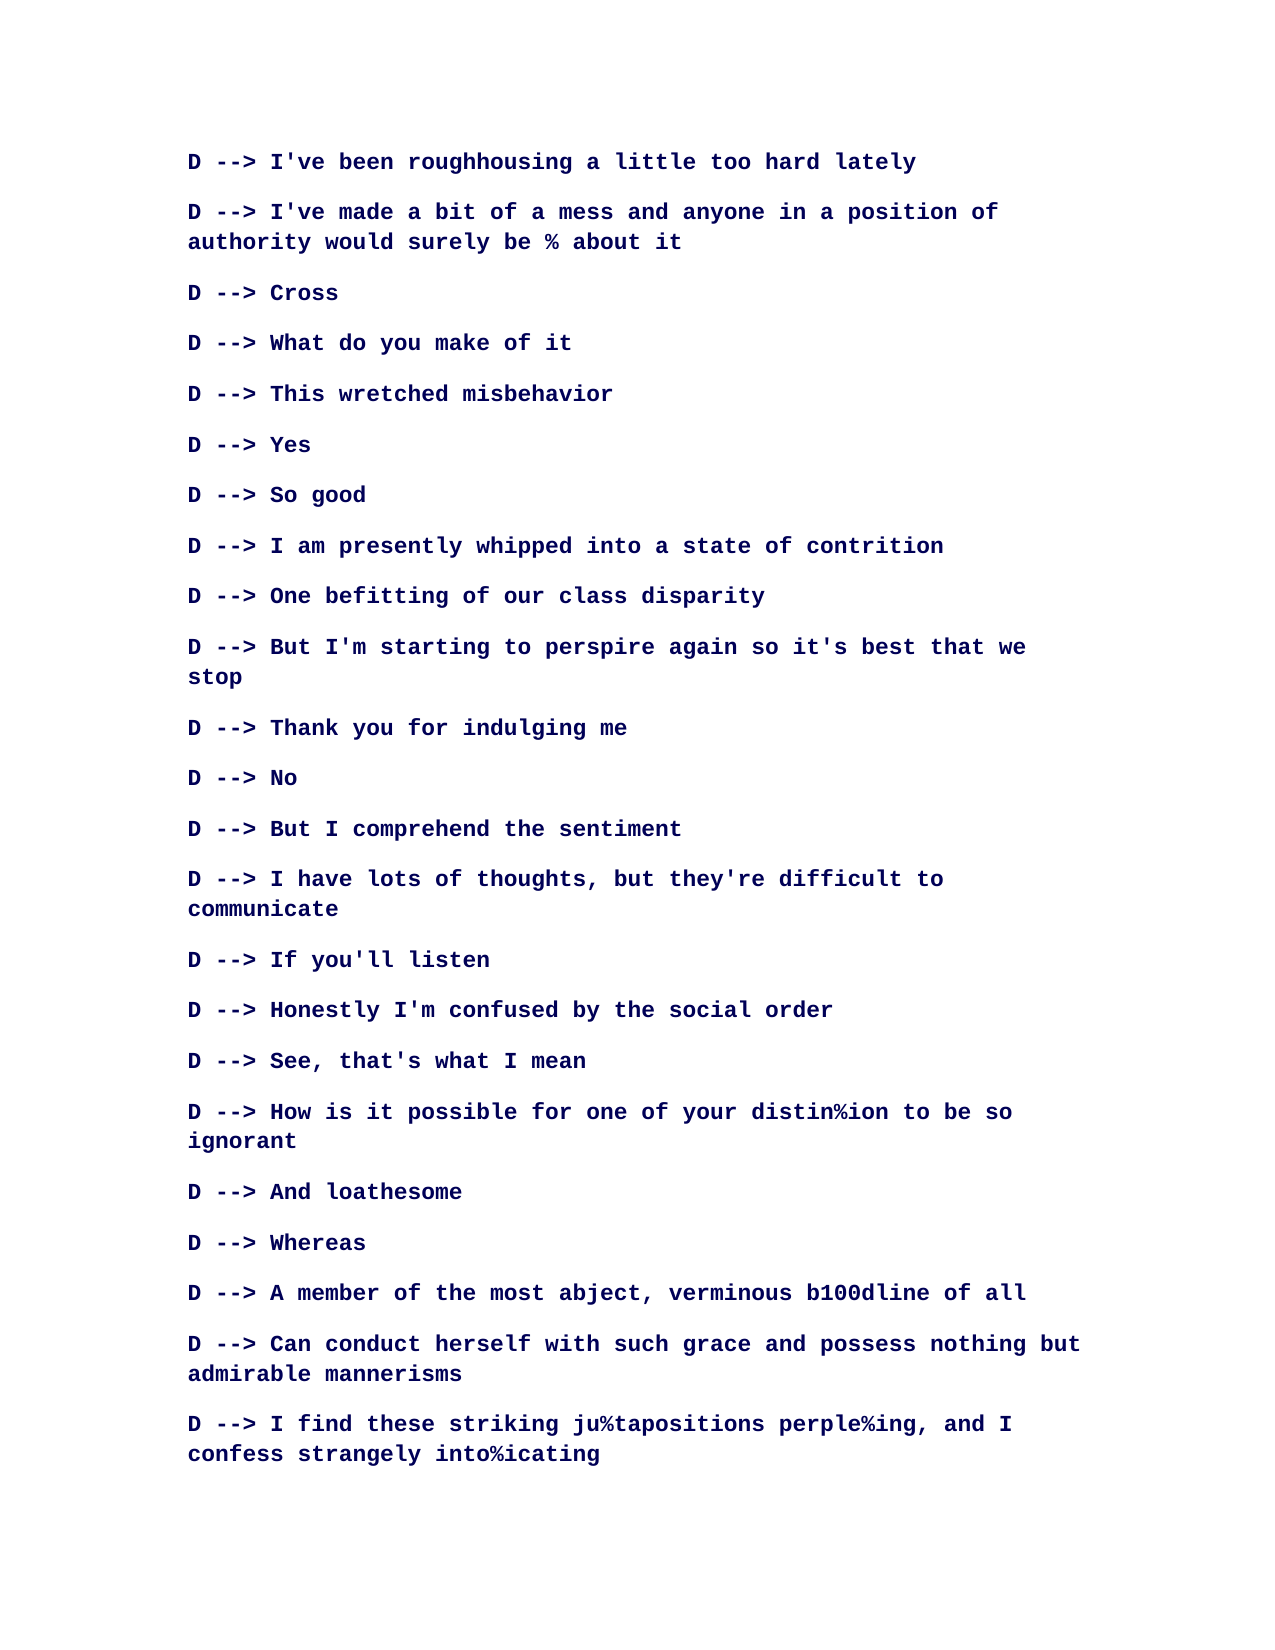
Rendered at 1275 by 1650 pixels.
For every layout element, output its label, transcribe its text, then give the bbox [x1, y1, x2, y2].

text D --> But I comprehend the sentiment [187, 817, 1087, 843]
text D --> I am presently whipped into a state of contrition [187, 534, 1087, 560]
text D --> A member of the most abject, verminous b100dline of all [187, 1282, 1087, 1308]
text D --> So good [187, 483, 1087, 509]
text D --> Yes [187, 433, 1087, 459]
text D --> Thank you for indulging me [187, 716, 1087, 742]
text D --> If you'll listen [187, 948, 1087, 974]
text D --> What do you make of it [187, 332, 1087, 358]
text D --> I've been roughhousing a little too hard lately [187, 150, 1087, 176]
text D --> I have lots of thoughts, but they're difficult to communicate [187, 868, 1087, 923]
text D --> Can conduct herself with such grace and possess nothing but admirable mannerisms [187, 1332, 1087, 1388]
text D --> Whereas [187, 1231, 1087, 1257]
text D --> Honestly I'm confused by the social order [187, 999, 1087, 1025]
text D --> This wretched misbehavior [187, 382, 1087, 408]
text D --> I find these striking ju%tapositions perple%ing, and I confess strangely into%icating [187, 1413, 1087, 1468]
text D --> And loathesome [187, 1180, 1087, 1206]
text D --> But I'm starting to perspire again so it's best that we stop [187, 635, 1087, 691]
text D --> Cross [187, 281, 1087, 307]
text D --> No [187, 766, 1087, 792]
text D --> I've made a bit of a mess and anyone in a position of authority would surely be % about it [187, 201, 1087, 256]
text D --> How is it possible for one of your distin%ion to be so ignorant [187, 1100, 1087, 1156]
text D --> See, that's what I mean [187, 1049, 1087, 1075]
text D --> One befitting of our class disparity [187, 585, 1087, 611]
